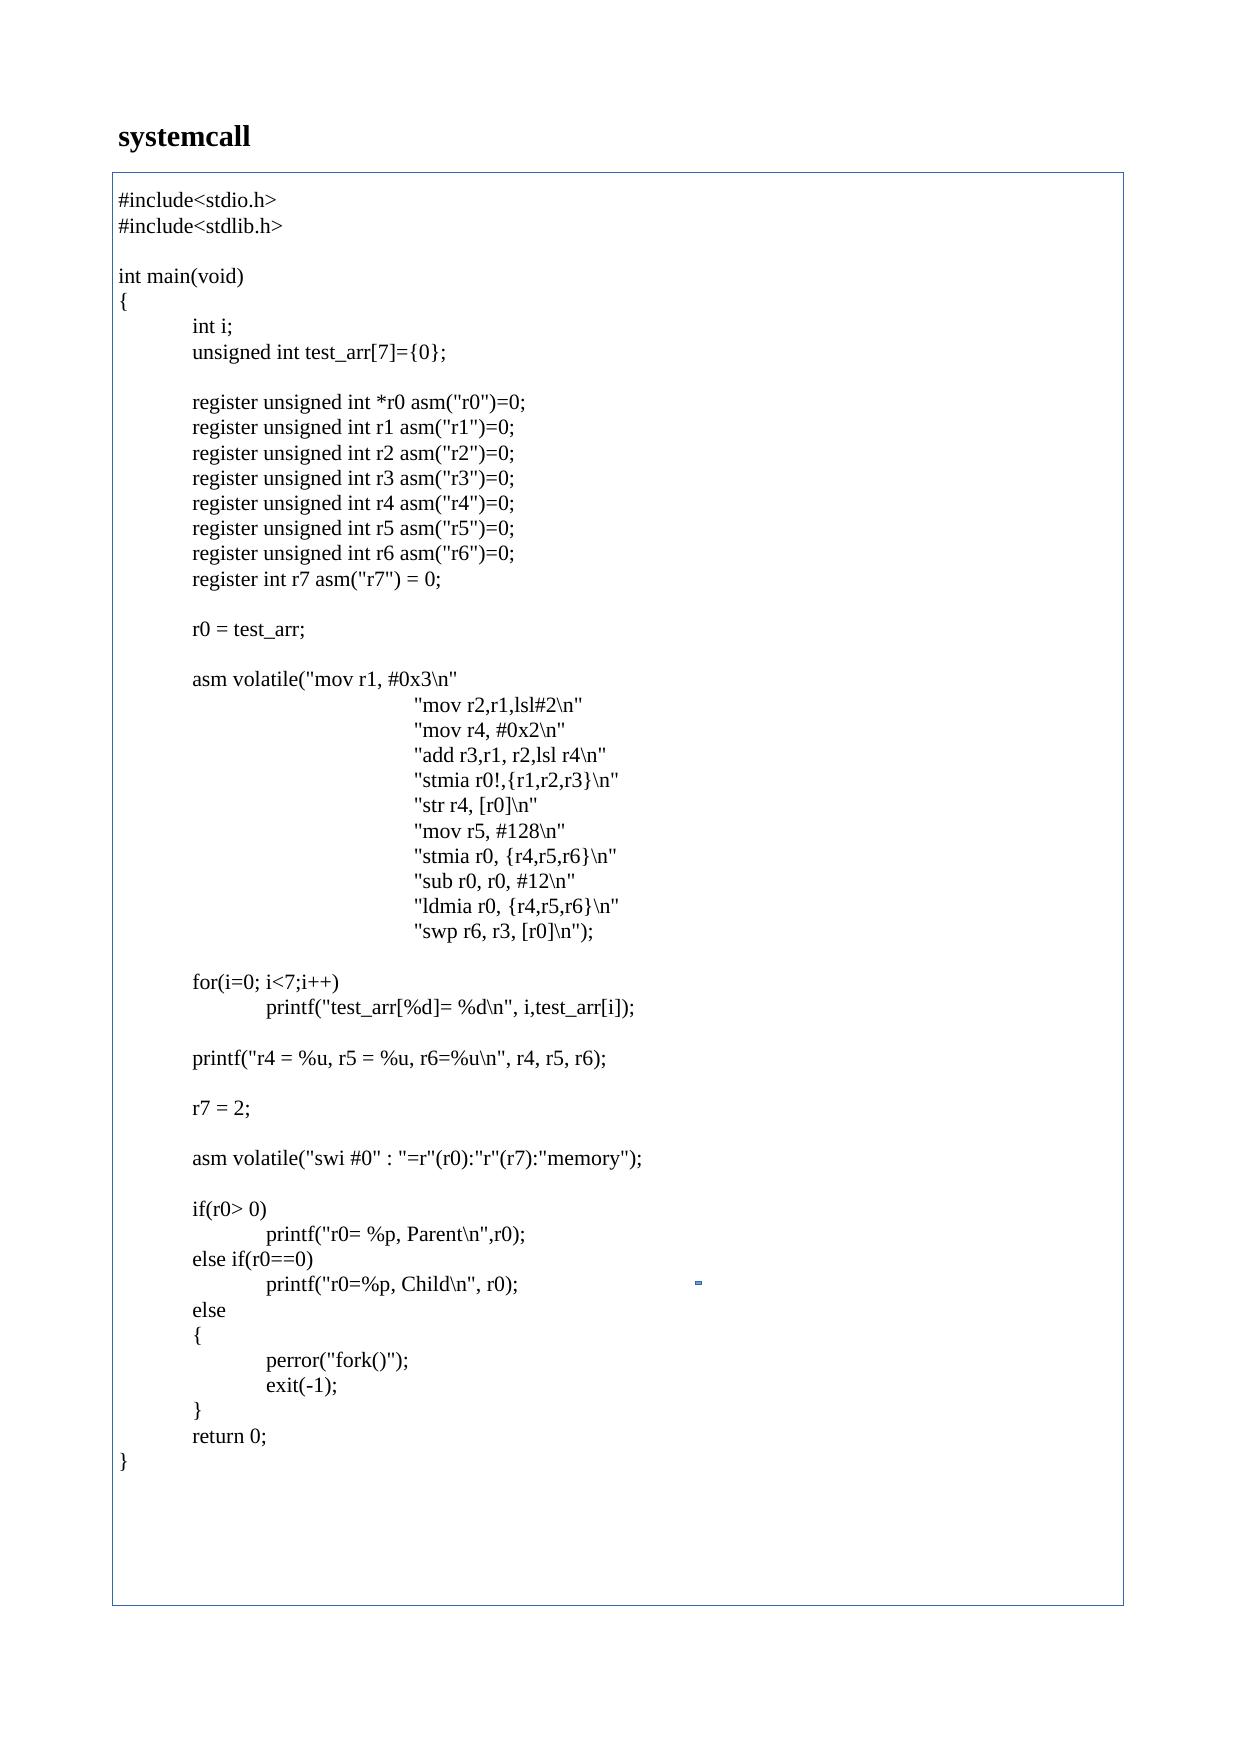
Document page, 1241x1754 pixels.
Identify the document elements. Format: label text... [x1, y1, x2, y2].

text r0 = test_arr; [118, 616, 1122, 641]
text { [118, 288, 1122, 313]
text register unsigned int r6 asm("r6")=0; [118, 540, 1122, 566]
text } [118, 1448, 1122, 1473]
text if(r0> 0) [118, 1196, 1122, 1221]
text "str r4, [r0]\n" [118, 792, 1122, 818]
text else [118, 1297, 1122, 1322]
text register unsigned int *r0 asm("r0")=0; [118, 389, 1122, 414]
text printf("test_arr[%d]= %d\n", i,test_arr[i]); [118, 994, 1122, 1019]
text printf("r0= %p, Parent\n",r0); [118, 1221, 1122, 1246]
text register int r7 asm("r7") = 0; [118, 566, 1122, 591]
text unsigned int test_arr[7]={0}; [118, 339, 1122, 364]
text "swp r6, r3, [r0]\n"); [118, 918, 1122, 944]
text "stmia r0!,{r1,r2,r3}\n" [118, 767, 1122, 792]
text "mov r4, #0x2\n" [118, 717, 1122, 742]
text systemcall [118, 118, 1122, 153]
text } [118, 1397, 1122, 1423]
text "mov r2,r1,lsl#2\n" [118, 692, 1122, 717]
text "mov r5, #128\n" [118, 818, 1122, 843]
text register unsigned int r2 asm("r2")=0; [118, 439, 1122, 465]
text for(i=0; i<7;i++) [118, 969, 1122, 994]
text register unsigned int r4 asm("r4")=0; [118, 490, 1122, 515]
text int main(void) [118, 263, 1122, 288]
text int i; [118, 313, 1122, 339]
text else if(r0==0) [118, 1246, 1122, 1271]
text { [118, 1322, 1122, 1347]
text return 0; [118, 1423, 1122, 1448]
text #include<stdlib.h> [118, 213, 1122, 238]
text "ldmia r0, {r4,r5,r6}\n" [118, 893, 1122, 918]
text printf("r0=%p, Child\n", r0); [118, 1271, 1122, 1297]
text asm volatile("mov r1, #0x3\n" [118, 666, 1122, 692]
text register unsigned int r3 asm("r3")=0; [118, 465, 1122, 490]
text register unsigned int r5 asm("r5")=0; [118, 515, 1122, 540]
text "add r3,r1, r2,lsl r4\n" [118, 742, 1122, 767]
text "sub r0, r0, #12\n" [118, 868, 1122, 893]
text exit(-1); [118, 1372, 1122, 1397]
text #include<stdio.h> [118, 187, 1122, 213]
text printf("r4 = %u, r5 = %u, r6=%u\n", r4, r5, r6); [118, 1044, 1122, 1070]
text perror("fork()"); [118, 1347, 1122, 1372]
text r7 = 2; [118, 1095, 1122, 1120]
text asm volatile("swi #0" : "=r"(r0):"r"(r7):"memory"); [118, 1145, 1122, 1171]
text "stmia r0, {r4,r5,r6}\n" [118, 843, 1122, 868]
text register unsigned int r1 asm("r1")=0; [118, 414, 1122, 439]
